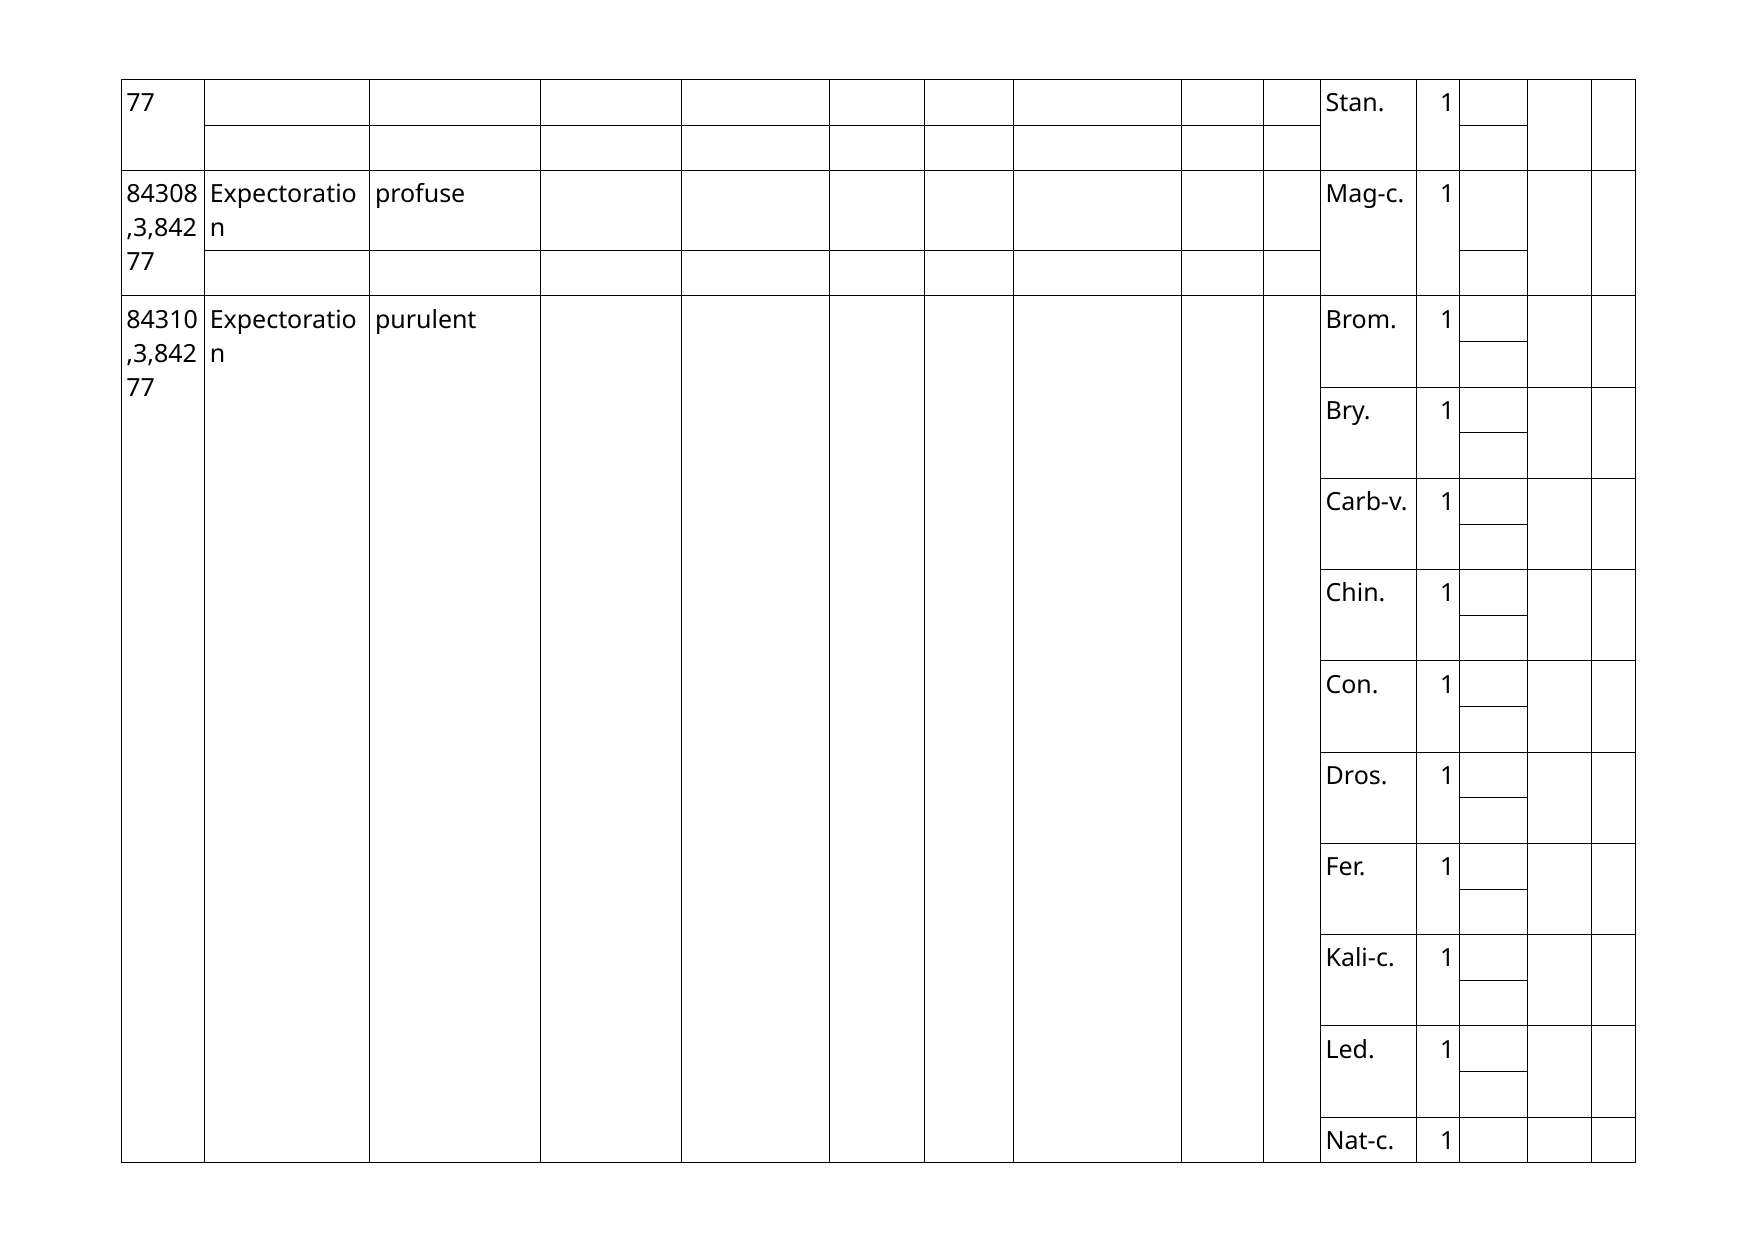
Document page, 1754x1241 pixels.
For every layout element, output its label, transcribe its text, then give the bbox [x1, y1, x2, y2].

table_cell [1592, 296, 1635, 387]
table_cell [1014, 251, 1181, 295]
table_cell [1528, 171, 1591, 295]
table_cell [1264, 80, 1320, 124]
table_cell [205, 126, 369, 170]
table_cell [1592, 80, 1635, 170]
table_cell [1592, 1118, 1635, 1162]
table_cell [1528, 296, 1591, 387]
table_cell [830, 126, 924, 170]
table_cell Mag-c. [1321, 171, 1416, 295]
table_cell [1460, 981, 1527, 1025]
table_cell 84308,3,84277 [122, 171, 204, 295]
table_cell [830, 80, 924, 124]
table_cell [1528, 1026, 1591, 1117]
table_cell 77 [122, 80, 204, 170]
table_cell [830, 296, 924, 1162]
table_cell [1592, 935, 1635, 1025]
table_cell [1264, 251, 1320, 295]
table_cell [1460, 1118, 1527, 1162]
table_cell 1 [1417, 388, 1459, 478]
table_cell [1460, 251, 1527, 295]
table_cell [1460, 798, 1527, 843]
table_cell [682, 80, 829, 124]
table_cell Bry. [1321, 388, 1416, 478]
table_cell [1592, 661, 1635, 752]
table_cell Con. [1321, 661, 1416, 752]
table_cell [1014, 171, 1181, 250]
table_cell [1460, 1072, 1527, 1117]
table_cell purulent [370, 296, 540, 1162]
table_cell [1182, 171, 1263, 250]
table_cell [1528, 844, 1591, 934]
table_cell [1460, 844, 1527, 888]
table_cell [1528, 80, 1591, 170]
table_cell 1 [1417, 171, 1459, 295]
table_cell [1014, 126, 1181, 170]
table_cell [1460, 570, 1527, 615]
table_cell [925, 296, 1013, 1162]
table_cell [1528, 935, 1591, 1025]
table_cell 1 [1417, 479, 1459, 569]
table_cell [1528, 753, 1591, 843]
table_cell [1460, 80, 1527, 124]
table_cell [1460, 1026, 1527, 1071]
table_cell [1460, 616, 1527, 660]
table_cell Chin. [1321, 570, 1416, 660]
table_cell [1460, 342, 1527, 387]
table_cell 1 [1417, 296, 1459, 387]
table_cell [370, 251, 540, 295]
table_cell [1182, 251, 1263, 295]
table_cell [1182, 296, 1263, 1162]
table_cell [1014, 296, 1181, 1162]
table_cell Nat-c. [1321, 1118, 1416, 1162]
table_cell Expectoration [205, 296, 369, 1162]
table_cell [682, 251, 829, 295]
table_cell [1014, 80, 1181, 124]
table_cell 1 [1417, 661, 1459, 752]
table_cell [541, 80, 681, 124]
table_cell 1 [1417, 1118, 1459, 1162]
table_cell 1 [1417, 570, 1459, 660]
table_cell Carb-v. [1321, 479, 1416, 569]
table_cell 1 [1417, 1026, 1459, 1117]
table_cell [1460, 525, 1527, 569]
table_cell [1460, 479, 1527, 523]
table_cell [1460, 753, 1527, 797]
table_cell [1592, 1026, 1635, 1117]
table_cell [541, 171, 681, 250]
table_cell [1264, 126, 1320, 170]
table_cell 1 [1417, 80, 1459, 170]
table_cell [682, 296, 829, 1162]
table_cell [541, 126, 681, 170]
table_cell [1528, 388, 1591, 478]
table_cell [370, 80, 540, 124]
table_cell [925, 80, 1013, 124]
table_cell [1460, 661, 1527, 706]
table_cell [1592, 388, 1635, 478]
table_cell [925, 251, 1013, 295]
table_cell [1460, 890, 1527, 934]
table_cell [1182, 80, 1263, 124]
table_cell [205, 80, 369, 124]
table_cell [1264, 296, 1320, 1162]
table_cell [1592, 570, 1635, 660]
table_cell Led. [1321, 1026, 1416, 1117]
table_cell Dros. [1321, 753, 1416, 843]
table_cell [1182, 126, 1263, 170]
table_cell [1592, 844, 1635, 934]
table_cell 1 [1417, 844, 1459, 934]
table_cell [1528, 479, 1591, 569]
table_cell [1460, 126, 1527, 170]
table_cell 1 [1417, 935, 1459, 1025]
table_cell [925, 126, 1013, 170]
table_cell [1460, 707, 1527, 752]
table_cell [682, 126, 829, 170]
table_cell [1460, 296, 1527, 341]
table_cell [1528, 570, 1591, 660]
table_cell [682, 171, 829, 250]
table_cell [1528, 661, 1591, 752]
table_cell [205, 251, 369, 295]
table_cell 1 [1417, 753, 1459, 843]
table_cell [1528, 1118, 1591, 1162]
table_cell Brom. [1321, 296, 1416, 387]
table_cell Fer. [1321, 844, 1416, 934]
table_cell Expectoration [205, 171, 369, 250]
table_cell [541, 296, 681, 1162]
table_cell [830, 251, 924, 295]
table_cell [541, 251, 681, 295]
table_cell [1264, 171, 1320, 250]
table_cell [1460, 171, 1527, 250]
table_cell [1460, 388, 1527, 432]
table_cell Stan. [1321, 80, 1416, 170]
table_cell profuse [370, 171, 540, 250]
table_cell [1592, 171, 1635, 295]
table_cell 84310,3,84277 [122, 296, 204, 1162]
table_cell [1592, 753, 1635, 843]
table_cell [1592, 479, 1635, 569]
table_cell [1460, 935, 1527, 980]
table_cell [925, 171, 1013, 250]
table_cell [370, 126, 540, 170]
table_cell [830, 171, 924, 250]
table_cell [1460, 433, 1527, 478]
table_cell Kali-c. [1321, 935, 1416, 1025]
